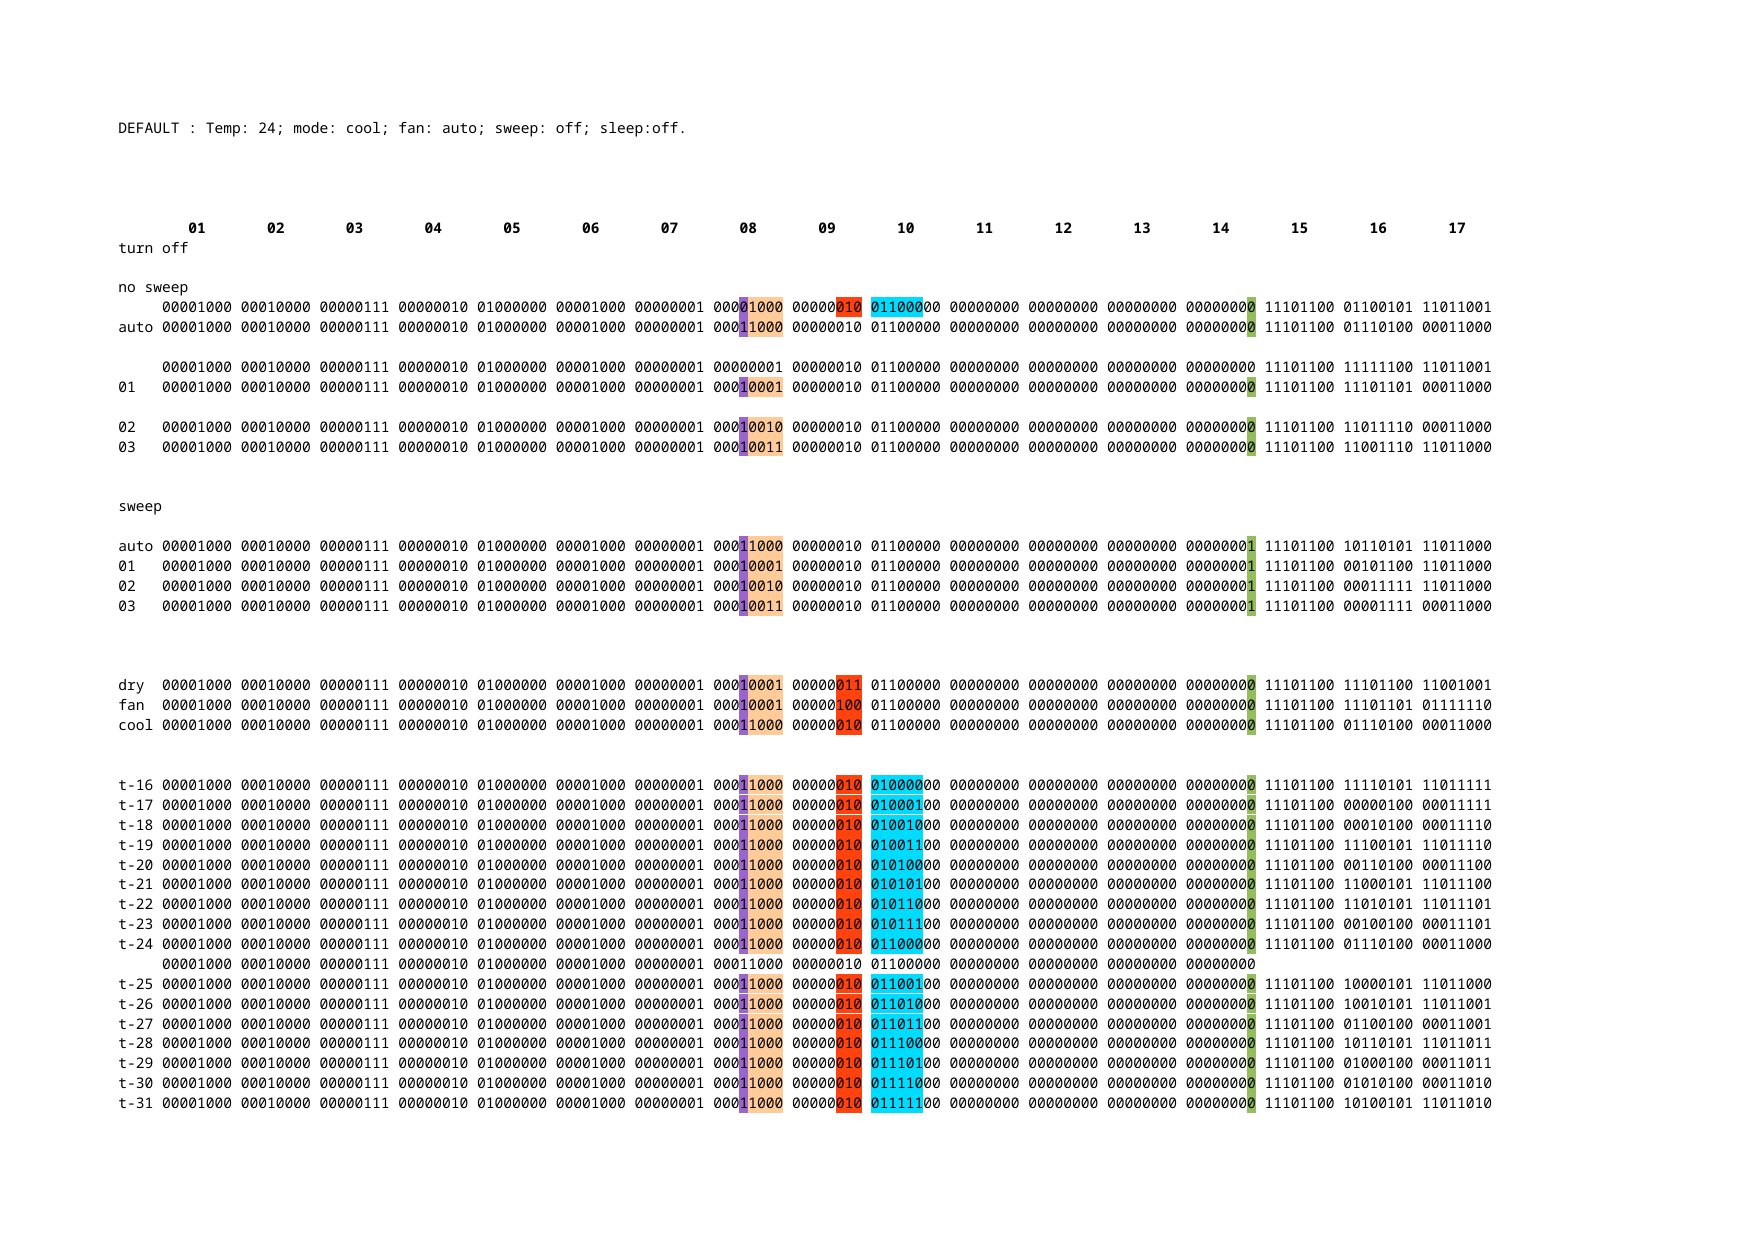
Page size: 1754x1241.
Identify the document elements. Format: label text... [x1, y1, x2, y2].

text t-19 00001000 00010000 00000111 00000010 01000000 00001000 00000001 00011000 00000010 01001100 00000000 00000000 00000000 00000000 11101100 11100101 11011110 [118, 834, 1636, 854]
text t-28 00001000 00010000 00000111 00000010 01000000 00001000 00000001 00011000 00000010 01110000 00000000 00000000 00000000 00000000 11101100 10110101 11011011 [118, 1033, 1636, 1053]
text 03 00001000 00010000 00000111 00000010 01000000 00001000 00000001 00010011 00000010 01100000 00000000 00000000 00000000 00000001 11101100 00001111 00011000 [118, 596, 1636, 616]
text 01 02 03 04 05 06 07 08 09 10 11 12 13 14 15 16 17 [118, 218, 1636, 237]
text auto 00001000 00010000 00000111 00000010 01000000 00001000 00000001 00011000 00000010 01100000 00000000 00000000 00000000 00000001 11101100 10110101 11011000 [118, 536, 1636, 556]
text 00001000 00010000 00000111 00000010 01000000 00001000 00000001 00011000 00000010 01100000 00000000 00000000 00000000 00000000 [118, 954, 1636, 974]
text t-22 00001000 00010000 00000111 00000010 01000000 00001000 00000001 00011000 00000010 01011000 00000000 00000000 00000000 00000000 11101100 11010101 11011101 [118, 894, 1636, 914]
text 02 00001000 00010000 00000111 00000010 01000000 00001000 00000001 00010010 00000010 01100000 00000000 00000000 00000000 00000001 11101100 00011111 11011000 [118, 576, 1636, 596]
text sweep [118, 496, 1636, 516]
text t-16 00001000 00010000 00000111 00000010 01000000 00001000 00000001 00011000 00000010 01000000 00000000 00000000 00000000 00000000 11101100 11110101 11011111 [118, 775, 1636, 794]
text 01 00001000 00010000 00000111 00000010 01000000 00001000 00000001 00010001 00000010 01100000 00000000 00000000 00000000 00000000 11101100 11101101 00011000 [118, 377, 1636, 397]
text 00001000 00010000 00000111 00000010 01000000 00001000 00000001 00000001 00000010 01100000 00000000 00000000 00000000 00000000 11101100 11111100 11011001 [118, 357, 1636, 377]
text 01 00001000 00010000 00000111 00000010 01000000 00001000 00000001 00010001 00000010 01100000 00000000 00000000 00000000 00000001 11101100 00101100 11011000 [118, 556, 1636, 576]
text 02 00001000 00010000 00000111 00000010 01000000 00001000 00000001 00010010 00000010 01100000 00000000 00000000 00000000 00000000 11101100 11011110 00011000 [118, 417, 1636, 436]
text 03 00001000 00010000 00000111 00000010 01000000 00001000 00000001 00010011 00000010 01100000 00000000 00000000 00000000 00000000 11101100 11001110 11011000 [118, 436, 1636, 456]
text t-27 00001000 00010000 00000111 00000010 01000000 00001000 00000001 00011000 00000010 01101100 00000000 00000000 00000000 00000000 11101100 01100100 00011001 [118, 1013, 1636, 1033]
text t-26 00001000 00010000 00000111 00000010 01000000 00001000 00000001 00011000 00000010 01101000 00000000 00000000 00000000 00000000 11101100 10010101 11011001 [118, 993, 1636, 1013]
text t-17 00001000 00010000 00000111 00000010 01000000 00001000 00000001 00011000 00000010 01000100 00000000 00000000 00000000 00000000 11101100 00000100 00011111 [118, 794, 1636, 814]
text cool 00001000 00010000 00000111 00000010 01000000 00001000 00000001 00011000 00000010 01100000 00000000 00000000 00000000 00000000 11101100 01110100 00011000 [118, 715, 1636, 735]
text 00001000 00010000 00000111 00000010 01000000 00001000 00000001 00001000 00000010 01100000 00000000 00000000 00000000 00000000 11101100 01100101 11011001 [118, 297, 1636, 317]
text t-30 00001000 00010000 00000111 00000010 01000000 00001000 00000001 00011000 00000010 01111000 00000000 00000000 00000000 00000000 11101100 01010100 00011010 [118, 1073, 1636, 1093]
text t-21 00001000 00010000 00000111 00000010 01000000 00001000 00000001 00011000 00000010 01010100 00000000 00000000 00000000 00000000 11101100 11000101 11011100 [118, 874, 1636, 894]
text DEFAULT : Temp: 24; mode: cool; fan: auto; sweep: off; sleep:off. [118, 118, 1636, 138]
text t-23 00001000 00010000 00000111 00000010 01000000 00001000 00000001 00011000 00000010 01011100 00000000 00000000 00000000 00000000 11101100 00100100 00011101 [118, 914, 1636, 934]
text t-20 00001000 00010000 00000111 00000010 01000000 00001000 00000001 00011000 00000010 01010000 00000000 00000000 00000000 00000000 11101100 00110100 00011100 [118, 854, 1636, 874]
text fan 00001000 00010000 00000111 00000010 01000000 00001000 00000001 00010001 00000100 01100000 00000000 00000000 00000000 00000000 11101100 11101101 01111110 [118, 695, 1636, 715]
text no sweep [118, 277, 1636, 297]
text turn off [118, 237, 1636, 257]
text auto 00001000 00010000 00000111 00000010 01000000 00001000 00000001 00011000 00000010 01100000 00000000 00000000 00000000 00000000 11101100 01110100 00011000 [118, 317, 1636, 337]
text t-24 00001000 00010000 00000111 00000010 01000000 00001000 00000001 00011000 00000010 01100000 00000000 00000000 00000000 00000000 11101100 01110100 00011000 [118, 934, 1636, 954]
text t-29 00001000 00010000 00000111 00000010 01000000 00001000 00000001 00011000 00000010 01110100 00000000 00000000 00000000 00000000 11101100 01000100 00011011 [118, 1053, 1636, 1073]
text t-25 00001000 00010000 00000111 00000010 01000000 00001000 00000001 00011000 00000010 01100100 00000000 00000000 00000000 00000000 11101100 10000101 11011000 [118, 974, 1636, 993]
text t-18 00001000 00010000 00000111 00000010 01000000 00001000 00000001 00011000 00000010 01001000 00000000 00000000 00000000 00000000 11101100 00010100 00011110 [118, 814, 1636, 834]
text dry 00001000 00010000 00000111 00000010 01000000 00001000 00000001 00010001 00000011 01100000 00000000 00000000 00000000 00000000 11101100 11101100 11001001 [118, 675, 1636, 695]
text t-31 00001000 00010000 00000111 00000010 01000000 00001000 00000001 00011000 00000010 01111100 00000000 00000000 00000000 00000000 11101100 10100101 11011010 [118, 1093, 1636, 1113]
